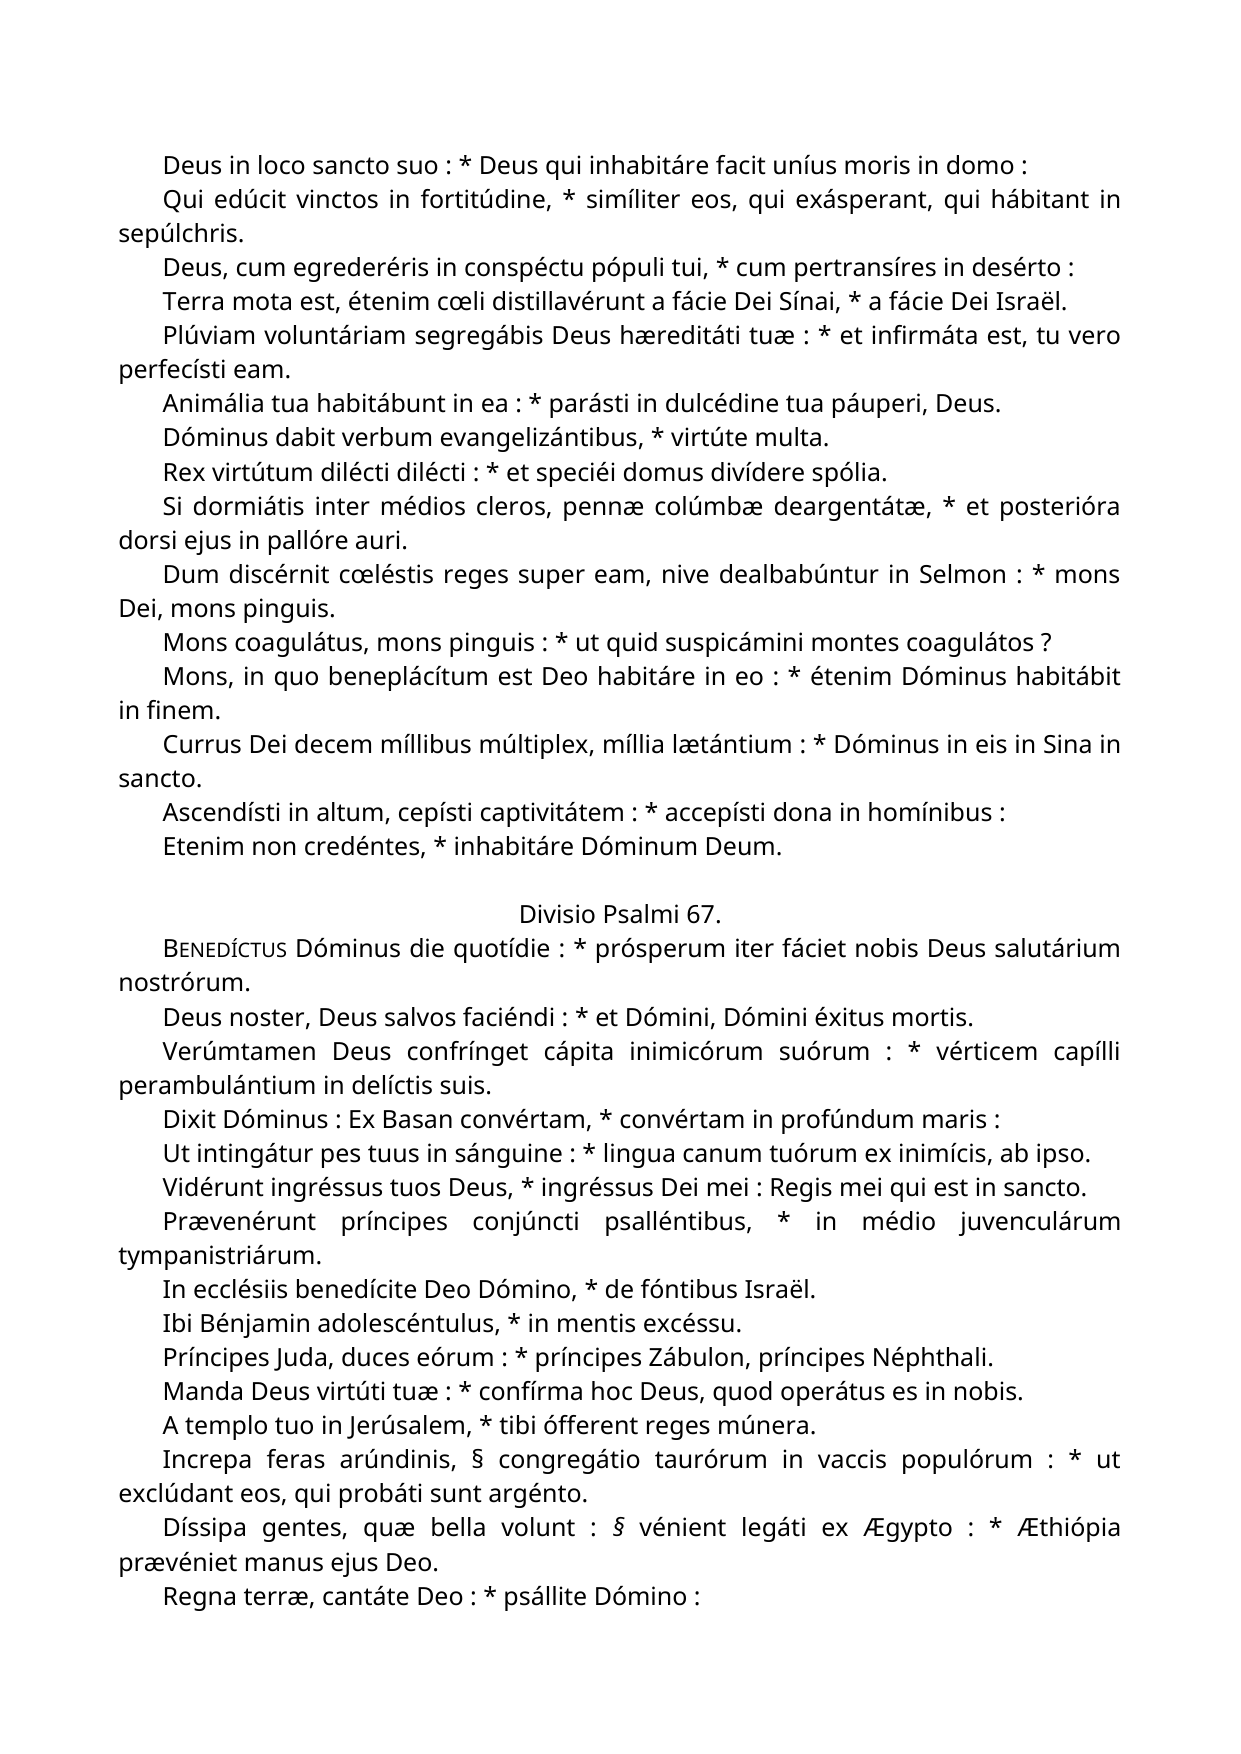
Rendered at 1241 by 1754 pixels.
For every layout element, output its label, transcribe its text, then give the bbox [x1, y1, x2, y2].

text Etenim non credéntes, * inhabitáre Dóminum Deum. [118, 829, 1122, 863]
text Prævenérunt príncipes conjúncti psalléntibus, * in médio juvenculárum tympanistriárum. [118, 1203, 1122, 1272]
text Vidérunt ingréssus tuos Deus, * ingréssus Dei mei : Regis mei qui est in sancto. [118, 1169, 1122, 1203]
text Rex virtútum dilécti dilécti : * et speciéi domus divídere spólia. [118, 454, 1122, 488]
text Díssipa gentes, quæ bella volunt : § vénient legáti ex Ægypto : * Æthiópia prævéniet manus ejus Deo. [118, 1510, 1122, 1578]
text Qui edúcit vinctos in fortitúdine, * simíliter eos, qui exásperant, qui hábitant in sepúlchris. [118, 182, 1122, 250]
text Ut intingátur pes tuus in sánguine : * lingua canum tuórum ex inimícis, ab ipso. [118, 1135, 1122, 1169]
text Dum discérnit cœléstis reges super eam, nive dealbabúntur in Selmon : * mons Dei, mons pinguis. [118, 556, 1122, 624]
text Mons, in quo beneplácítum est Deo habitáre in eo : * étenim Dóminus habitábit in finem. [118, 658, 1122, 727]
text Deus in loco sancto suo : * Deus qui inhabitáre facit uníus moris in domo : [118, 148, 1122, 182]
text Regna terræ, cantáte Deo : * psállite Dómino : [118, 1578, 1122, 1612]
text Príncipes Juda, duces eórum : * príncipes Zábulon, príncipes Néphthali. [118, 1340, 1122, 1374]
text Plúviam voluntáriam segregábis Deus hæreditáti tuæ : * et infirmáta est, tu vero perfecísti eam. [118, 318, 1122, 386]
text Deus, cum egrederéris in conspéctu pópuli tui, * cum pertransíres in desérto : [118, 250, 1122, 284]
text Si dormiátis inter médios cleros, pennæ colúmbæ deargentátæ, * et posterióra dorsi ejus in pallóre auri. [118, 488, 1122, 556]
text Ibi Bénjamin adolescéntulus, * in mentis excéssu. [118, 1306, 1122, 1340]
text Deus noster, Deus salvos faciéndi : * et Dómini, Dómini éxitus mortis. [118, 999, 1122, 1033]
text Currus Dei decem míllibus múltiplex, míllia lætántium : * Dóminus in eis in Sina in sancto. [118, 727, 1122, 795]
text Ascendísti in altum, cepísti captivitátem : * accepísti dona in homínibus : [118, 795, 1122, 829]
text Manda Deus virtúti tuæ : * confírma hoc Deus, quod operátus es in nobis. [118, 1374, 1122, 1408]
text In ecclésiis benedícite Deo Dómino, * de fóntibus Israël. [118, 1272, 1122, 1306]
text Increpa feras arúndinis, § congregátio taurórum in vaccis populórum : * ut exclúdant eos, qui probáti sunt argénto. [118, 1442, 1122, 1510]
text Dóminus dabit verbum evangelizántibus, * virtúte multa. [118, 420, 1122, 454]
text Terra mota est, étenim cœli distillavérunt a fácie Dei Sínai, * a fácie Dei Israël. [118, 284, 1122, 318]
text Mons coagulátus, mons pinguis : * ut quid suspicámini montes coagulátos ? [118, 624, 1122, 658]
text Verúmtamen Deus confrínget cápita inimicórum suórum : * vérticem capílli perambulántium in delíctis suis. [118, 1033, 1122, 1101]
text Dixit Dóminus : Ex Basan convértam, * convértam in profúndum maris : [118, 1101, 1122, 1135]
text Benedíctus Dóminus die quotídie : * prósperum iter fáciet nobis Deus salutárium nostrórum. [118, 931, 1122, 999]
text Divisio Psalmi 67. [118, 897, 1122, 931]
text Animália tua habitábunt in ea : * parásti in dulcédine tua páuperi, Deus. [118, 386, 1122, 420]
text A templo tuo in Jerúsalem, * tibi ófferent reges múnera. [118, 1408, 1122, 1442]
